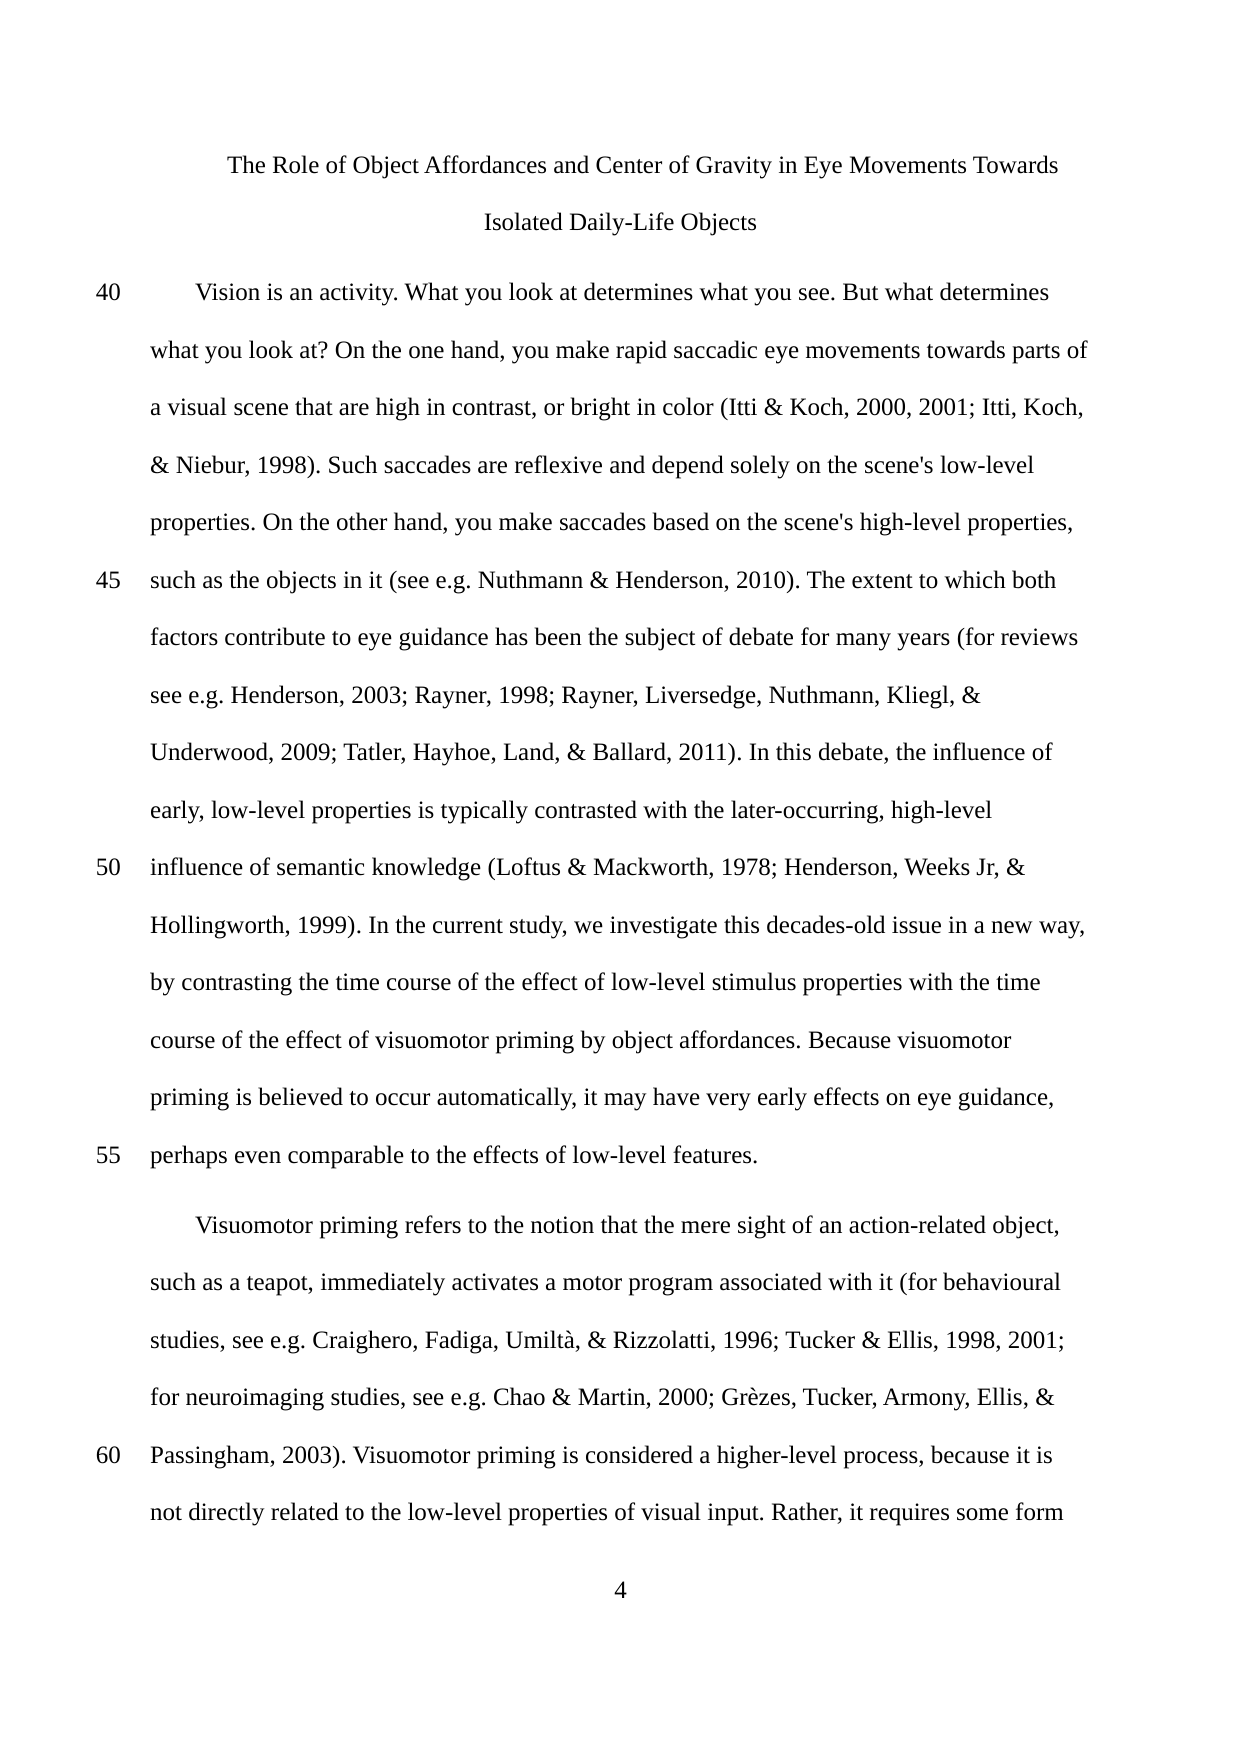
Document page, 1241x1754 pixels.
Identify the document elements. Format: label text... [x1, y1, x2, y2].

text The Role of Object Affordances and Center of Gravity in Eye Movements Towards Isolated Daily-Life Objects [150, 150, 1091, 236]
text Visuomotor priming refers to the notion that the mere sight of an action-related object, such as a teapot, immediately activates a motor program associated with it (for behavioural studies, see e.g. Craighero, Fadiga, Umiltà, & Rizzolatti, 1996; Tucker & Ellis, 1998, 2001; for neuroimaging studies, see e.g. Chao & Martin, 2000; Grèzes, Tucker, Armony, Ellis, & Passingham, 2003). Visuomotor priming is considered a higher-level process, because it is not directly related to the low-level properties of visual input. Rather, it requires some form [150, 1210, 1091, 1526]
text Vision is an activity. What you look at determines what you see. But what determines what you look at? On the one hand, you make rapid saccadic eye movements towards parts of a visual scene that are high in contrast, or bright in color (Itti & Koch, 2000, 2001; Itti, Koch, & Niebur, 1998). Such saccades are reflexive and depend solely on the scene's low-level properties. On the other hand, you make saccades based on the scene's high-level properties, such as the objects in it (see e.g. Nuthmann & Henderson, 2010). The extent to which both factors contribute to eye guidance has been the subject of debate for many years (for reviews see e.g. Henderson, 2003; Rayner, 1998; Rayner, Liversedge, Nuthmann, Kliegl, & Underwood, 2009; Tatler, Hayhoe, Land, & Ballard, 2011). In this debate, the influence of early, low-level properties is typically contrasted with the later-occurring, high-level influence of semantic knowledge (Loftus & Mackworth, 1978; Henderson, Weeks Jr, & Hollingworth, 1999). In the current study, we investigate this decades-old issue in a new way, by contrasting the time course of the effect of low-level stimulus properties with the time course of the effect of visuomotor priming by object affordances. Because visuomotor priming is believed to occur automatically, it may have very early effects on eye guidance, perhaps even comparable to the effects of low-level features. [150, 277, 1091, 1169]
